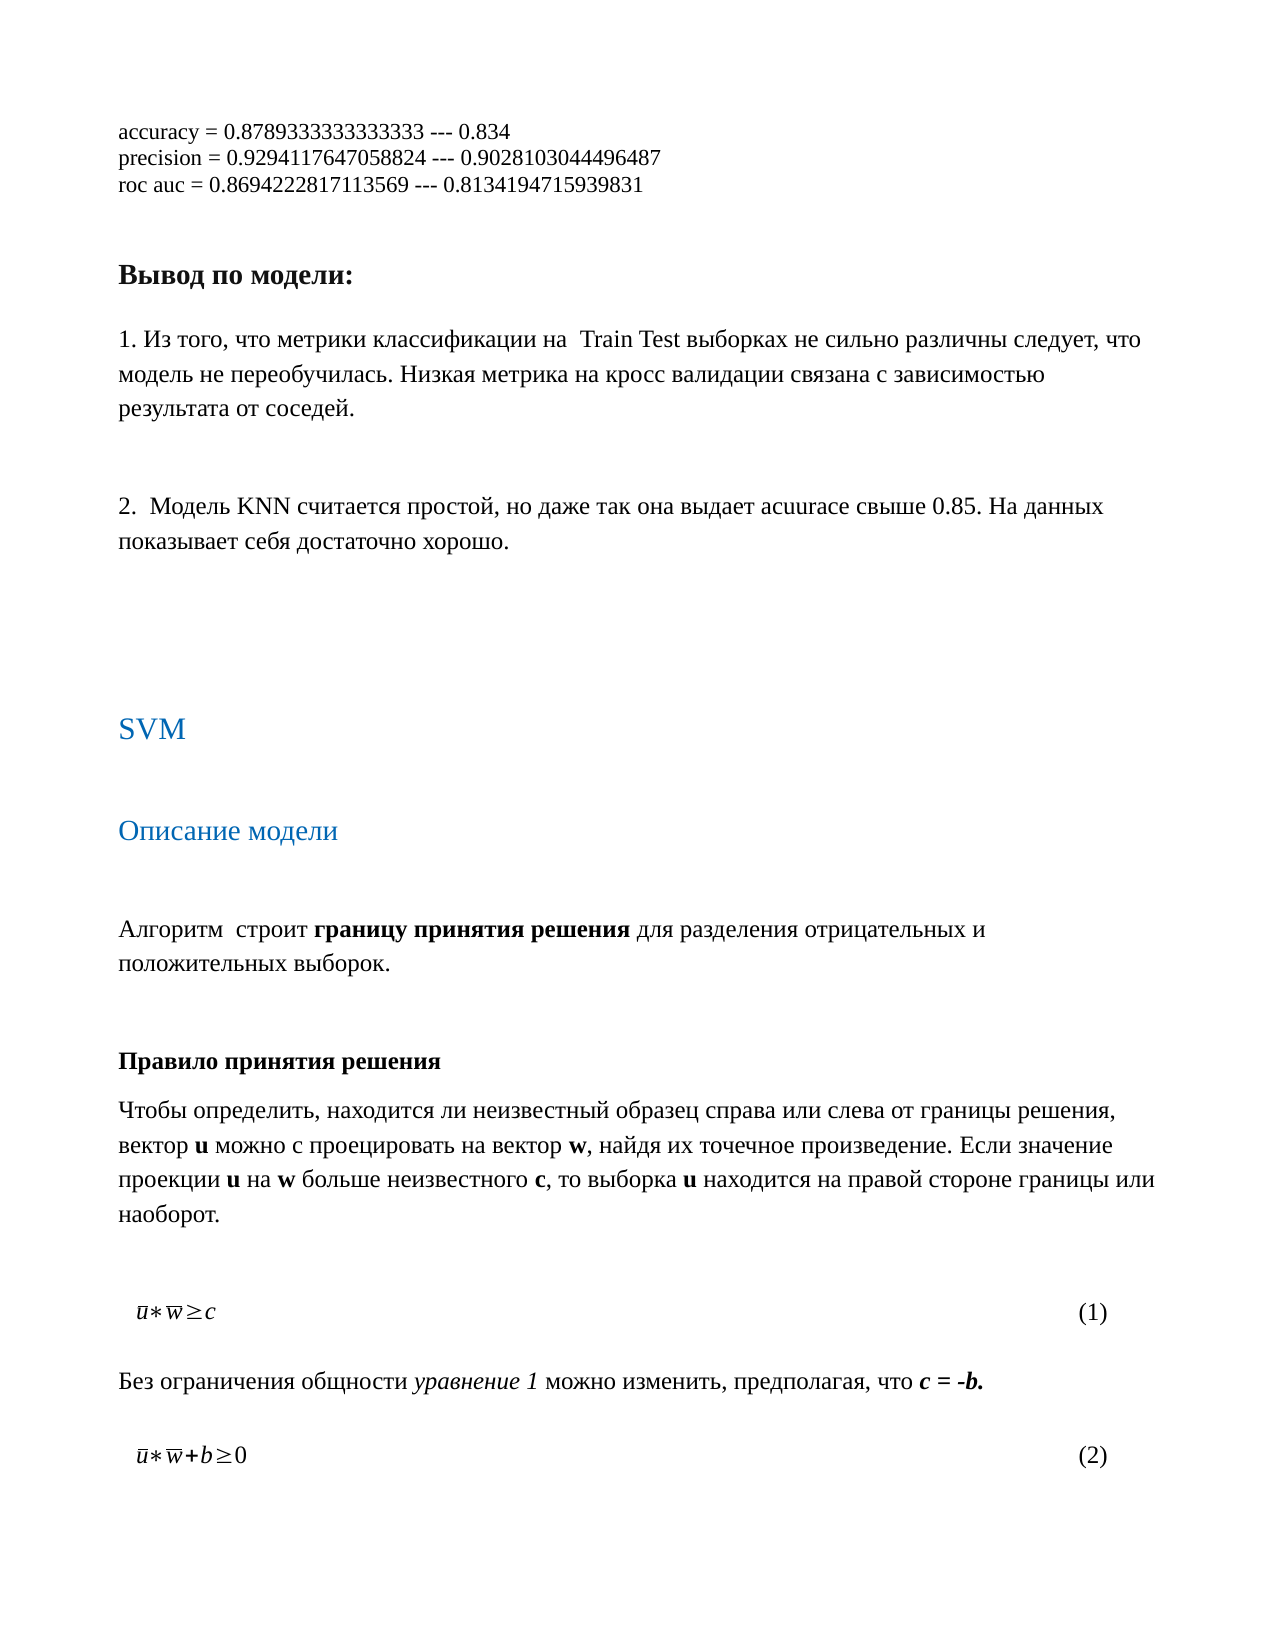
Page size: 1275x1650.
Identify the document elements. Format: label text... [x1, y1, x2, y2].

text accuracy = 0.8789333333333333 --- 0.834 [118, 118, 1157, 144]
text roc auc = 0.8694222817113569 --- 0.8134194715939831 [118, 171, 1157, 197]
text SVM [118, 710, 1157, 746]
text Правило принятия решения [118, 1046, 1157, 1075]
text Алгоритм строит границу принятия решения для разделения отрицательных и положительных выборок. [118, 914, 1157, 977]
text Вывод по модели: [118, 257, 1157, 291]
text 1. Из того, что метрики классификации на Train Test выборках не сильно различны следует, что модель не переобучилась. Низкая метрика на кросс валидации связана с зависимостью результата от соседей. [118, 324, 1157, 422]
text Чтобы определить, находится ли неизвестный образец справа или слева от границы решения, вектор u можно с проецировать на вектор w, найдя их точечное произведение. Если значение проекции u на w больше неизвестного c, то выборка u находится на правой стороне границы или наоборот. [118, 1095, 1157, 1228]
text 2. Модель KNN считается простой, но даже так она выдает acuurace свыше 0.85. На данных показывает себя достаточно хорошо. [118, 491, 1157, 554]
text Без ограничения общности уравнение 1 можно изменить, предполагая, что c = -b. [118, 1366, 1157, 1395]
text Описание модели [118, 813, 1157, 847]
text (2) [118, 1441, 1157, 1469]
text precision = 0.9294117647058824 --- 0.9028103044496487 [118, 144, 1157, 171]
text (1) [118, 1297, 1157, 1326]
